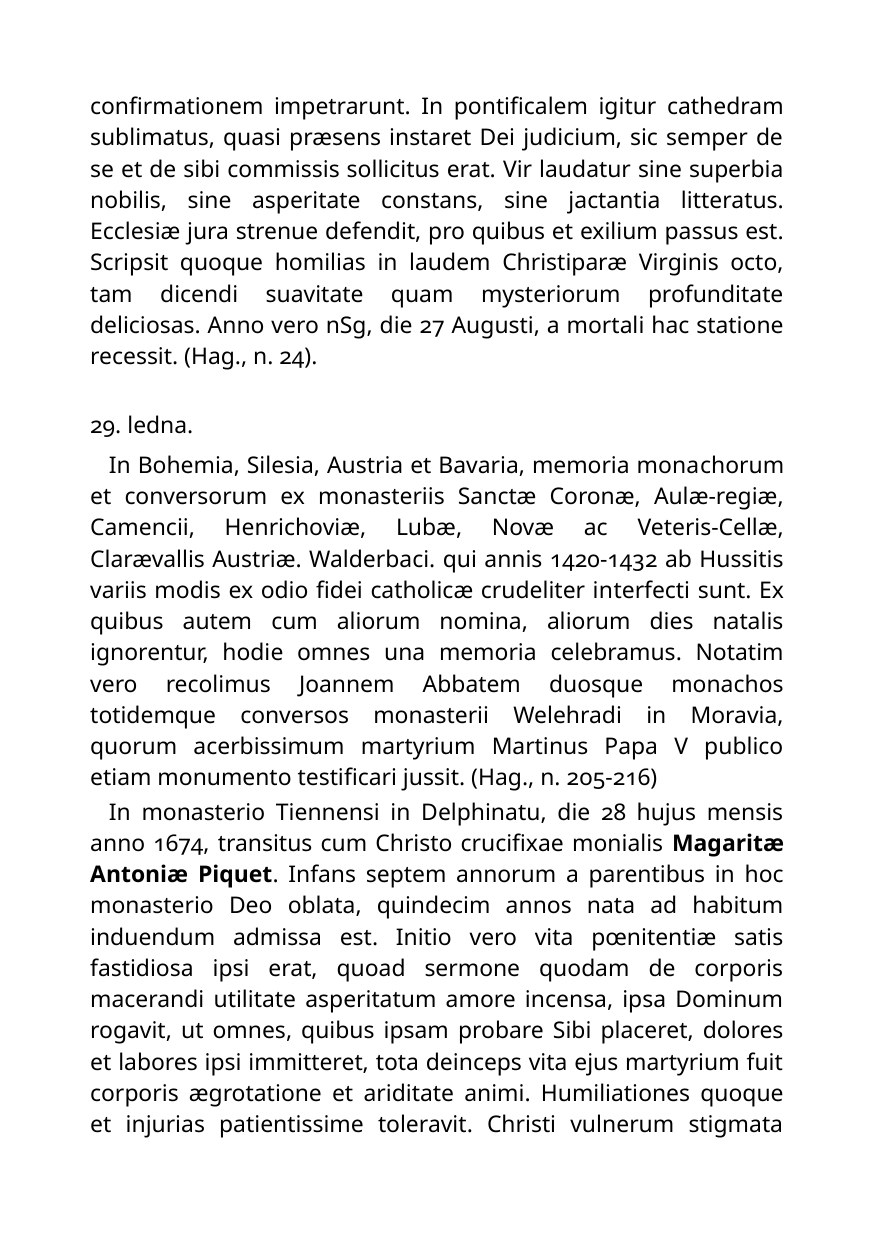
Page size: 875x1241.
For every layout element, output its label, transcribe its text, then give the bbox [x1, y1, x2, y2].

text 29. ledna. [90, 408, 784, 440]
text In Bohemia, Silesia, Austria et Bavaria, memoria mona­chorum et conversorum ex monasteriis Sanctæ Coronæ, Aulæ-regiæ, Camencii, Henrichoviæ, Lubæ, Novæ ac Veteris-Cellæ, Clarævallis Austriæ. Walderbaci. qui annis 1420-1432 ab Hussitis variis modis ex odio fidei catholicæ crudeliter in­terfecti sunt. Ex quibus autem cum aliorum nomina, aliorum dies natalis ignorentur, hodie omnes una memoria celebramus. Notatim vero recolimus Joannem Abbatem duosque monachos totidemque conversos monasterii Welehradi in Moravia, quorum acerbissimum martyrium Martinus Papa V publico etiam monumento testificari jussit. (Hag., n. 2o5-216) [90, 449, 784, 792]
text In monasterio Tiennensi in Delphinatu, die 28 hujus mensis anno 1674, transitus cum Christo crucifixae monialis Magaritæ Antoniæ Piquet. Infans septem annorum a parentibus in hoc monasterio Deo oblata, quindecim annos nata ad habitum induendum admissa est. Initio vero vita pœnitentiæ satis fastidiosa ipsi erat, quoad sermone quodam de corporis macerandi utilitate asperitatum amore incensa, ipsa Dominum rogavit, ut omnes, quibus ipsam probare Sibi placeret, dolores et labores ipsi immitteret, tota deinceps vita ejus martyrium fuit corporis ægrotatione et ariditate animi. Humiliationes quoque et injurias patientissime toleravit. Christi vulnerum stigmata [90, 796, 784, 1139]
text confirmatio­nem impetrarunt. In pontificalem igitur cathedram subli­matus, quasi præsens instaret Dei judicium, sic semper de se et de sibi commissis sollicitus erat. Vir laudatur sine superbia nobilis, sine asperitate constans, sine jactantia litteratus. Ecclesiæ jura strenue defendit, pro quibus et exilium passus est. Scripsit quoque homilias in laudem Christiparæ Virginis octo, tam dicendi suavitate quam mysteriorum profunditate deliciosas. Anno vero nSg, die 27 Augusti, a mortali hac statione recessit. (Hag., n. 24). [90, 90, 784, 371]
